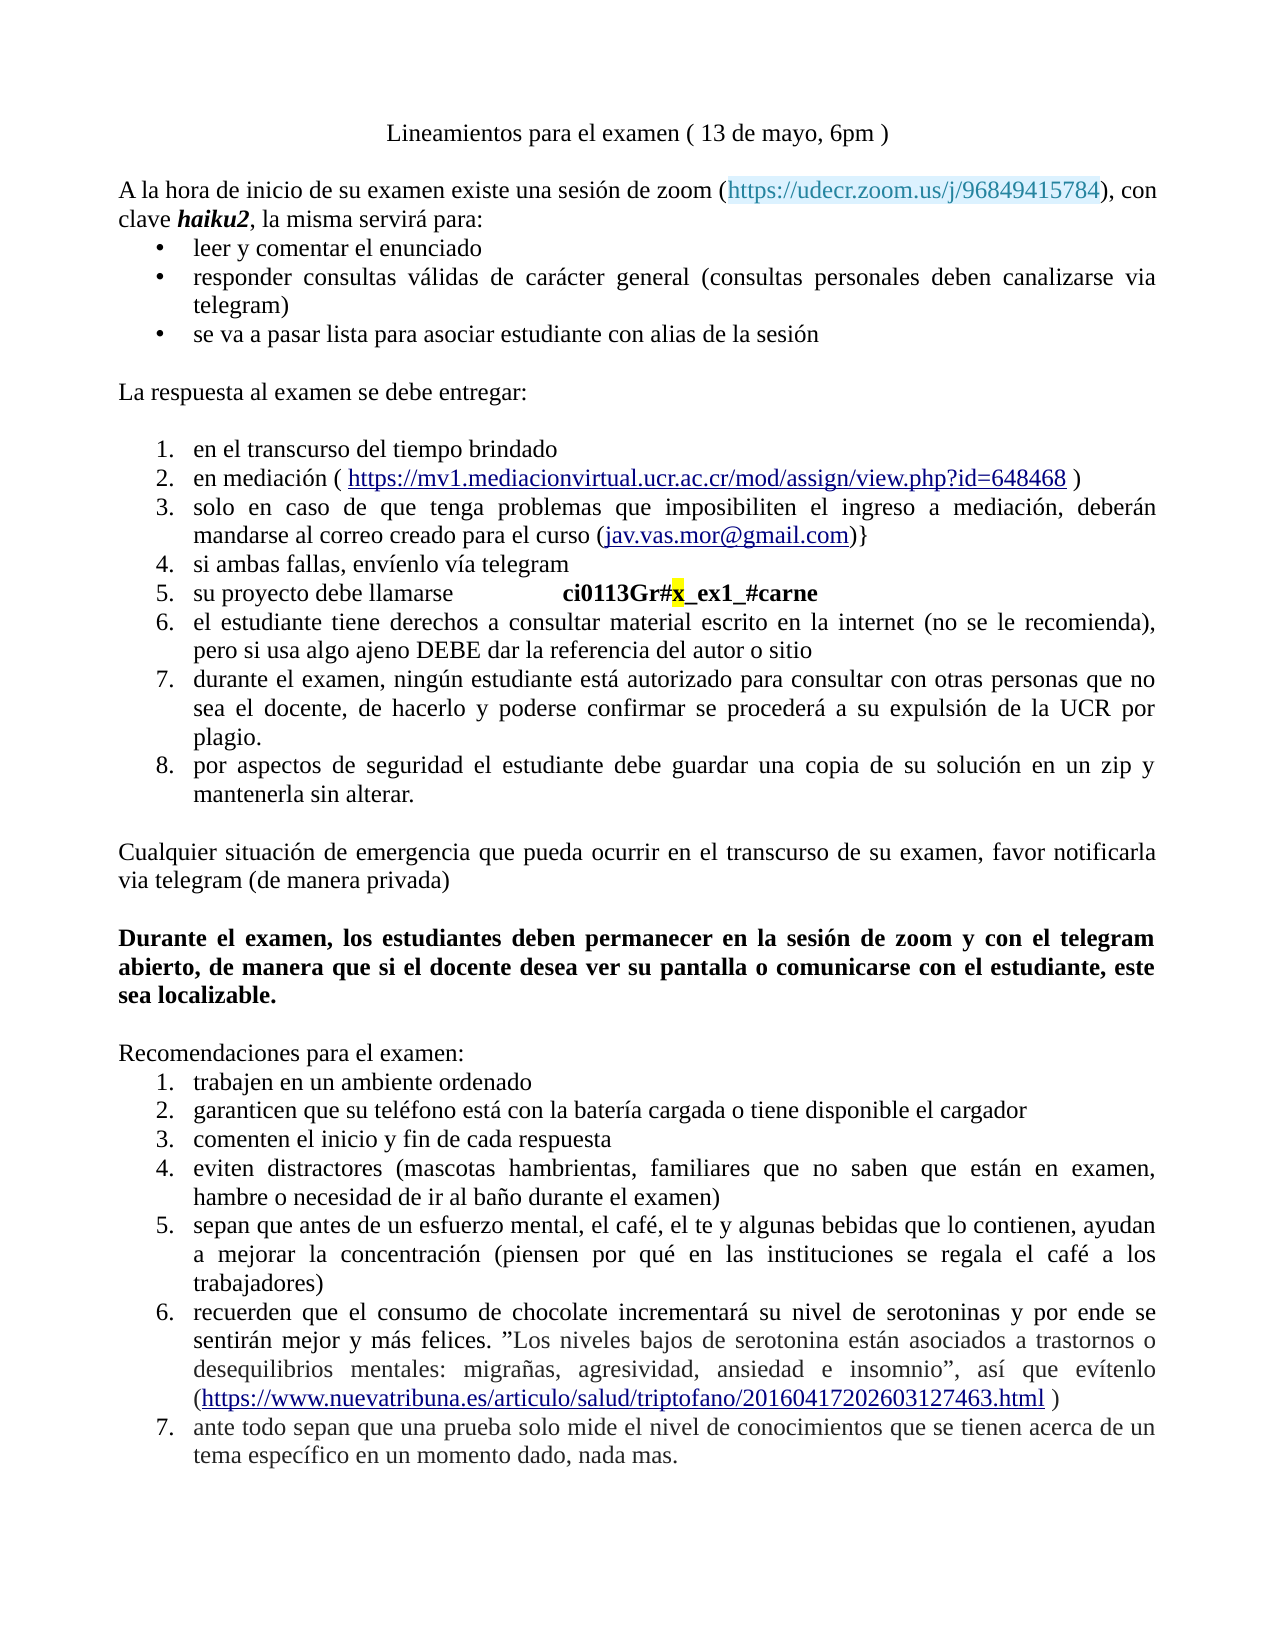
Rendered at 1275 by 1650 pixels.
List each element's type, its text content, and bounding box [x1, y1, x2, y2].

text Lineamientos para el examen ( 13 de mayo, 6pm ) [118, 118, 1157, 147]
text Recomendaciones para el examen: [118, 1038, 1157, 1067]
list trabajen en un ambiente ordenado [156, 1067, 1157, 1096]
list solo en caso de que tenga problemas que imposibiliten el ingreso a mediación, deberán mandarse al correo creado para el curso (jav.vas.mor@gmail.com)} [156, 492, 1157, 549]
list si ambas fallas, envíenlo vía telegram [156, 549, 1157, 578]
list ante todo sepan que una prueba solo mide el nivel de conocimientos que se tienen acerca de un tema específico en un momento dado, nada mas. [156, 1412, 1157, 1469]
list se va a pasar lista para asociar estudiante con alias de la sesión [156, 319, 1157, 348]
list responder consultas válidas de carácter general (consultas personales deben canalizarse via telegram) [156, 262, 1157, 319]
list por aspectos de seguridad el estudiante debe guardar una copia de su solución en un zip y mantenerla sin alterar. [156, 751, 1157, 808]
text Durante el examen, los estudiantes deben permanecer en la sesión de zoom y con el telegram abierto, de manera que si el docente desea ver su pantalla o comunicarse con el estudiante, este sea localizable. [118, 923, 1157, 1009]
list comenten el inicio y fin de cada respuesta [156, 1124, 1157, 1153]
list el estudiante tiene derechos a consultar material escrito en la internet (no se le recomienda), pero si usa algo ajeno DEBE dar la referencia del autor o sitio [156, 607, 1157, 664]
list leer y comentar el enunciado [156, 233, 1157, 262]
list recuerden que el consumo de chocolate incrementará su nivel de serotoninas y por ende se sentirán mejor y más felices. ”Los niveles bajos de serotonina están asociados a trastornos o desequilibrios mentales: migrañas, agresividad, ansiedad e insomnio”, así que evítenlo (https://www.nuevatribuna.es/articulo/salud/triptofano/20160417202603127463.html ) [156, 1297, 1157, 1412]
text A la hora de inicio de su examen existe una sesión de zoom (https://udecr.zoom.us/j/96849415784), con clave haiku2, la misma servirá para: [118, 176, 1157, 233]
text La respuesta al examen se debe entregar: [118, 377, 1157, 406]
list en el transcurso del tiempo brindado [156, 434, 1157, 463]
list durante el examen, ningún estudiante está autorizado para consultar con otras personas que no sea el docente, de hacerlo y poderse confirmar se procederá a su expulsión de la UCR por plagio. [156, 664, 1157, 751]
list garanticen que su teléfono está con la batería cargada o tiene disponible el cargador [156, 1096, 1157, 1124]
list sepan que antes de un esfuerzo mental, el café, el te y algunas bebidas que lo contienen, ayudan a mejorar la concentración (piensen por qué en las instituciones se regala el café a los trabajadores) [156, 1211, 1157, 1297]
text Cualquier situación de emergencia que pueda ocurrir en el transcurso de su examen, favor notificarla via telegram (de manera privada) [118, 837, 1157, 894]
list en mediación ( https://mv1.mediacionvirtual.ucr.ac.cr/mod/assign/view.php?id=648468 ) [156, 463, 1157, 492]
list su proyecto debe llamarse ci0113Gr#x_ex1_#carne [156, 578, 1157, 607]
list eviten distractores (mascotas hambrientas, familiares que no saben que están en examen, hambre o necesidad de ir al baño durante el examen) [156, 1153, 1157, 1211]
